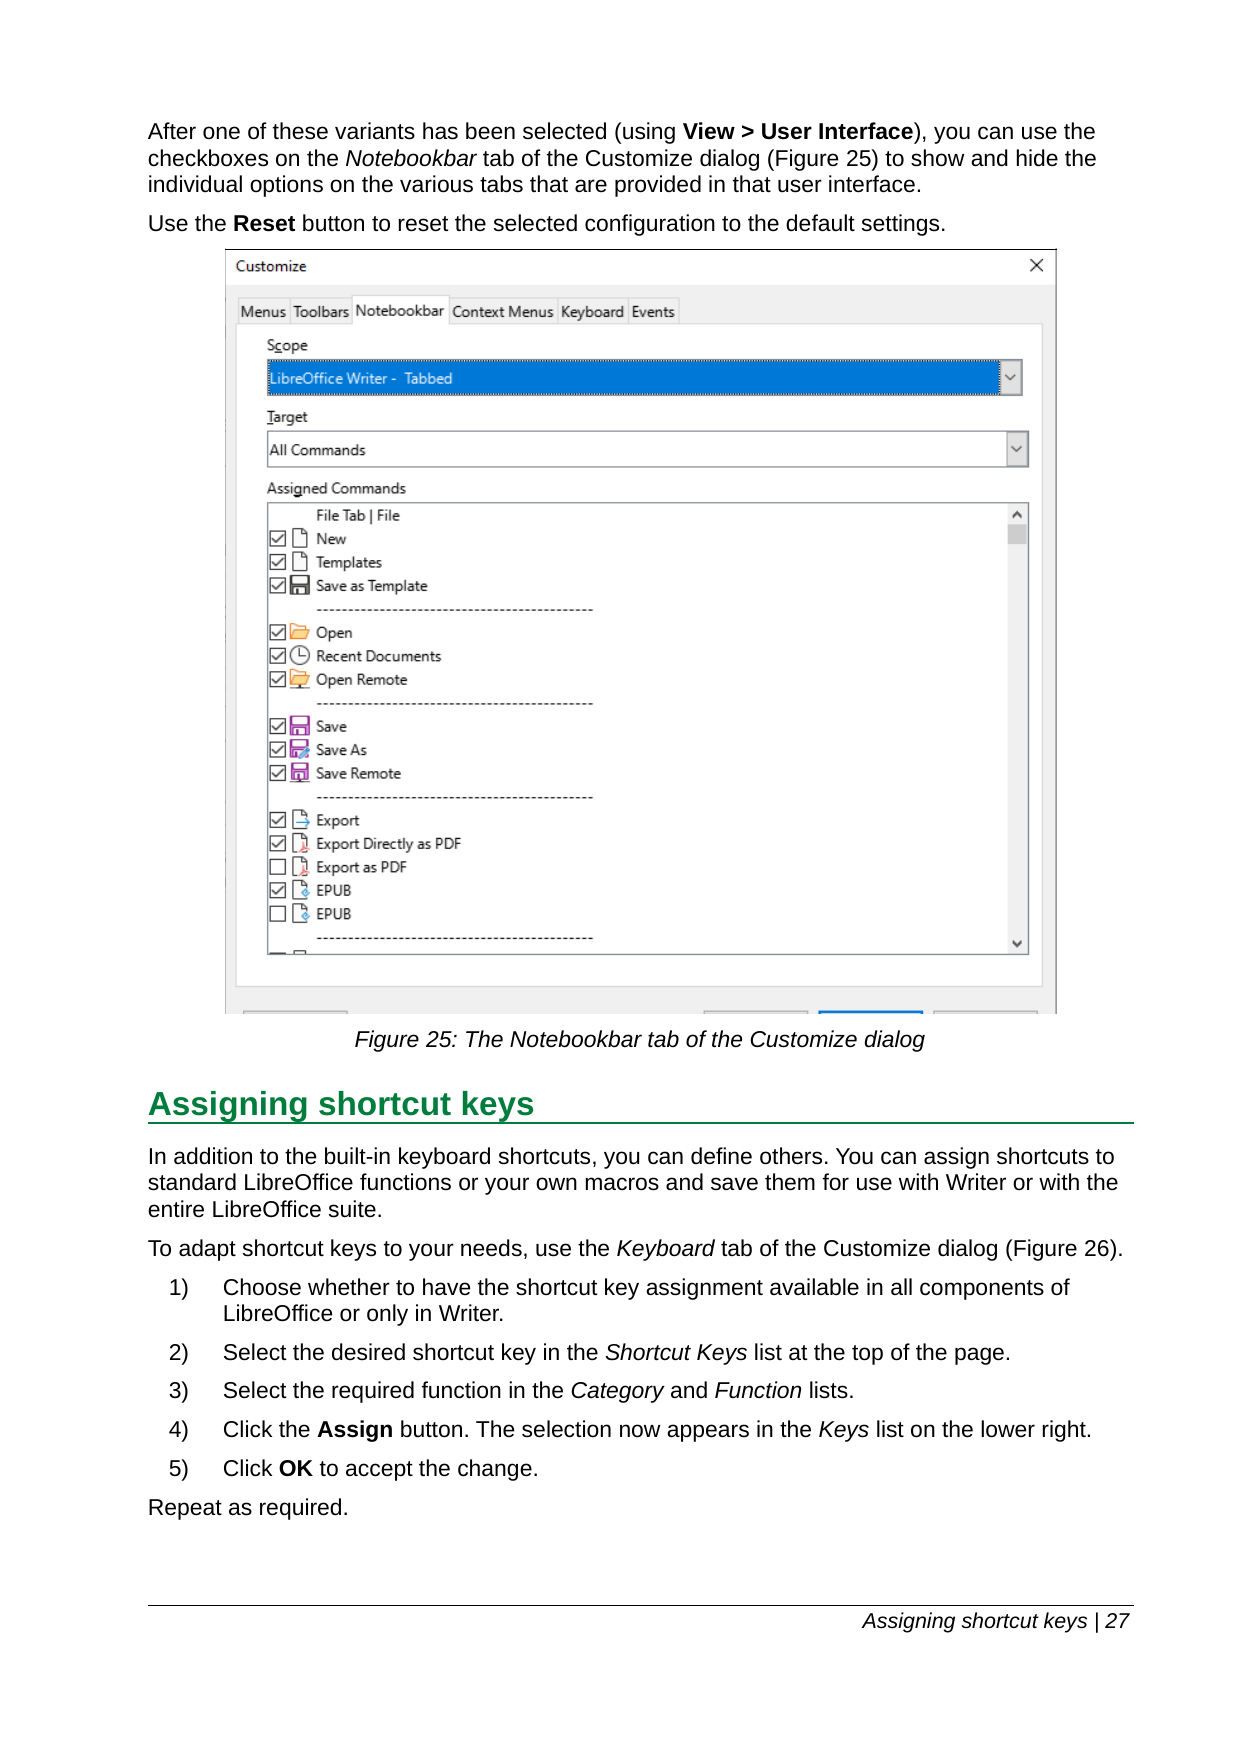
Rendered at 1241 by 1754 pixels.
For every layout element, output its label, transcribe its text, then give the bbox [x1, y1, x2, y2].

list Click the Assign button. The selection now appears in the Keys list on the lower right. [189, 1416, 1134, 1443]
text After one of these variants has been selected (using View > User Interface), you can use the checkboxes on the Notebookbar tab of the Customize dialog (Figure 25) to show and hide the individual options on the various tabs that are provided in that user interface. [148, 118, 1134, 197]
text Repeat as required. [148, 1494, 1134, 1520]
list Select the desired shortcut key in the Shortcut Keys list at the top of the page. [189, 1339, 1134, 1365]
text In addition to the built-in keyboard shortcuts, you can define others. You can assign shortcuts to standard LibreOffice functions or your own macros and save them for use with Writer or with the entire LibreOffice suite. [148, 1143, 1134, 1222]
list Select the required function in the Category and Function lists. [189, 1377, 1134, 1404]
text Figure 25: The Notebookbar tab of the Customize dialog [221, 1026, 1060, 1052]
list Choose whether to have the shortcut key assignment available in all components of LibreOffice or only in Writer. [189, 1273, 1134, 1326]
picture [225, 250, 1057, 1014]
list Click OK to accept the change. [189, 1455, 1134, 1482]
list To adapt shortcut keys to your needs, use the Keyboard tab of the Customize dialog (Figure 26). [148, 1234, 1134, 1261]
text Use the Reset button to reset the selected configuration to the default settings. [148, 210, 1134, 236]
subtitle Assigning shortcut keys [148, 1084, 1134, 1122]
